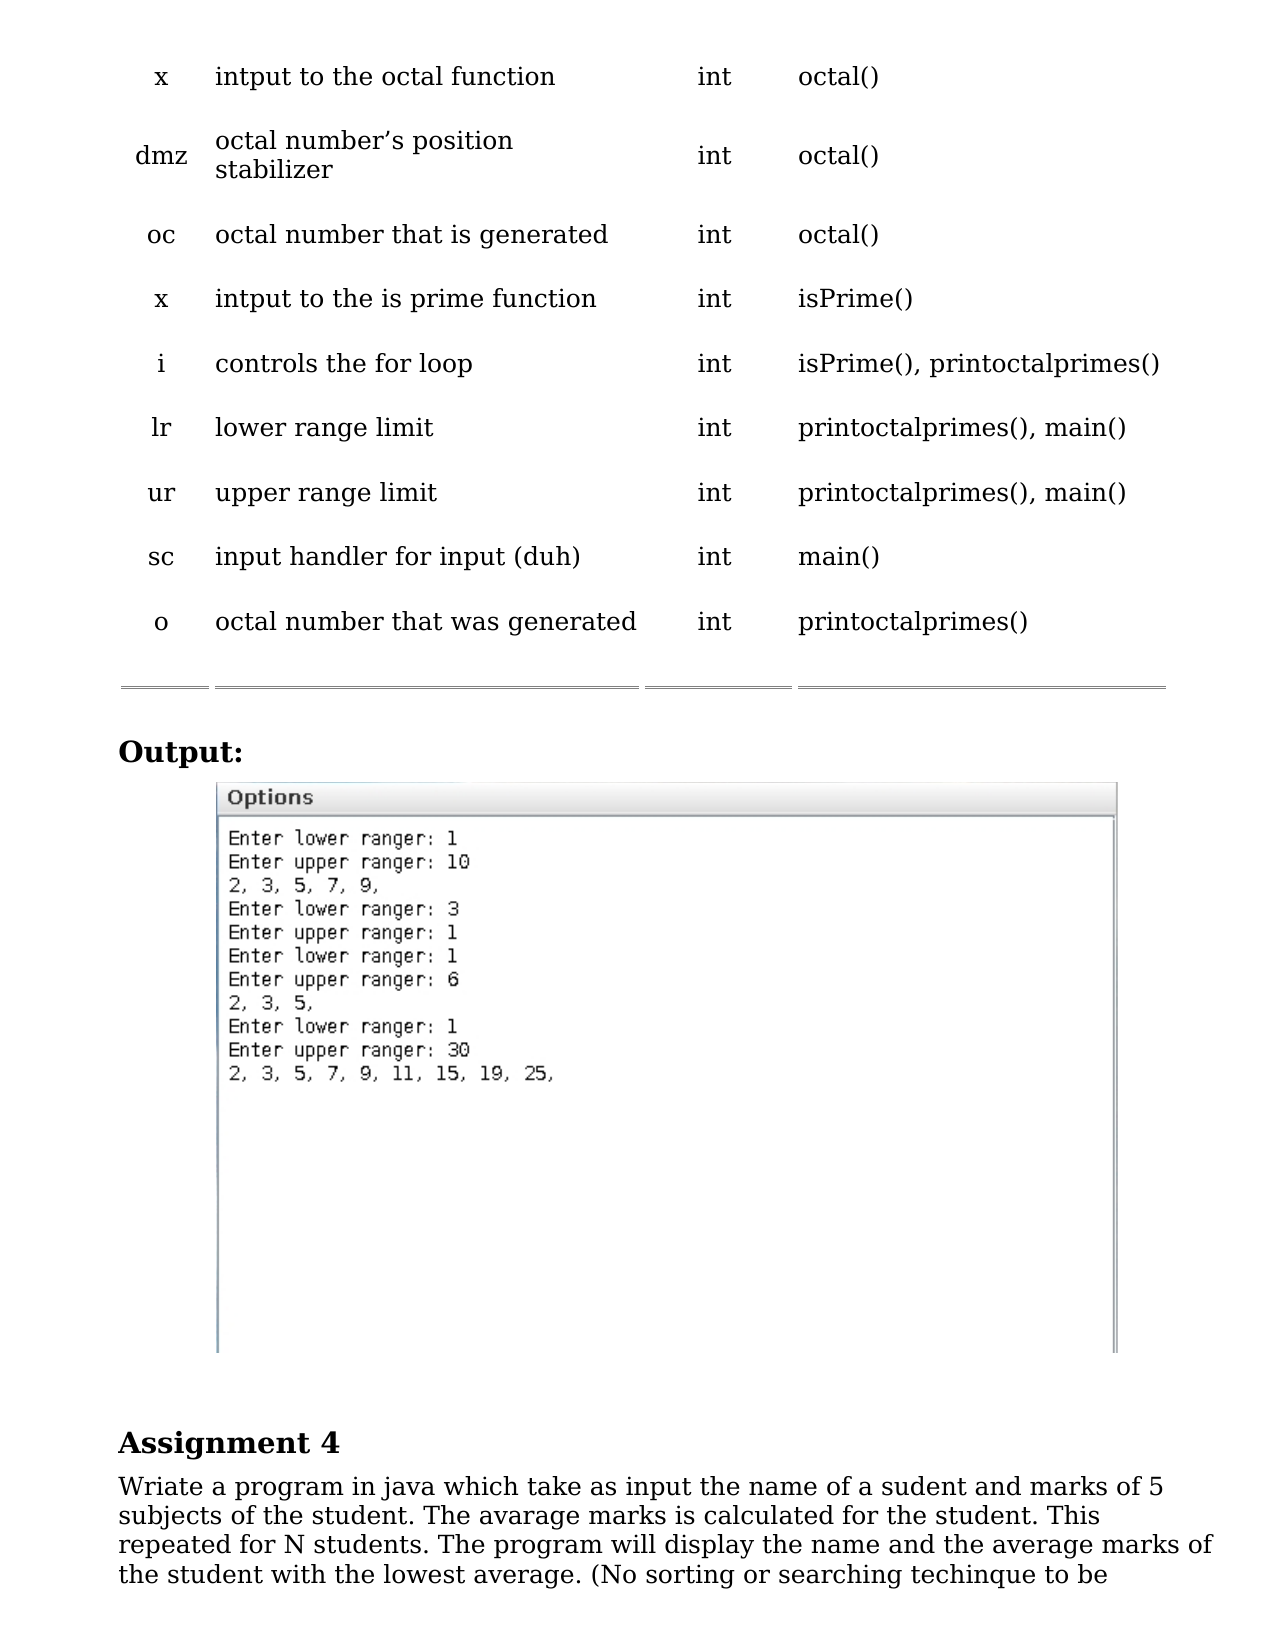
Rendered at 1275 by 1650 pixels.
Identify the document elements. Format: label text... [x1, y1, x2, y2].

table_cell intput to the octal function [212, 59, 642, 123]
table_cell i [118, 346, 212, 411]
table_cell octal number that was generated [212, 604, 642, 668]
table_cell [212, 669, 642, 721]
table_cell lower range limit [212, 411, 642, 475]
table_cell octal number that is generated [212, 217, 642, 282]
table_cell int [642, 540, 795, 604]
table_cell [118, 669, 212, 721]
table_cell int [642, 282, 795, 346]
table_cell int [642, 217, 795, 282]
table_cell controls the for loop [212, 346, 642, 411]
table_cell int [642, 411, 795, 475]
table_cell octal() [795, 124, 1168, 217]
picture [216, 782, 1118, 1353]
table_cell int [642, 475, 795, 539]
table_cell isPrime(), printoctalprimes() [795, 346, 1168, 411]
table_cell oc [118, 217, 212, 282]
table_cell printoctalprimes(), main() [795, 411, 1168, 475]
table_cell ur [118, 475, 212, 539]
table_cell octal number’s position stabilizer [212, 124, 642, 217]
table_cell upper range limit [212, 475, 642, 539]
table_cell int [642, 124, 795, 217]
table_cell dmz [118, 124, 212, 217]
table_cell [642, 669, 795, 721]
table_cell intput to the is prime function [212, 282, 642, 346]
text Wriate a program in java which take as input the name of a sudent and marks of 5 subjects of the student. The avarage marks is calculated for the student. This repeated for N students. The program will display the name and the average marks of the student with the lowest average. (No sorting or searching techinque to be [118, 1472, 1216, 1589]
table_cell int [642, 604, 795, 668]
table_cell sc [118, 540, 212, 604]
subtitle Assignment 4 [118, 1426, 1216, 1460]
table_cell int [642, 346, 795, 411]
table_cell int [642, 59, 795, 123]
table_cell printoctalprimes() [795, 604, 1168, 668]
subtitle Output: [118, 735, 1216, 769]
table_cell octal() [795, 217, 1168, 282]
table_cell isPrime() [795, 282, 1168, 346]
table_cell main() [795, 540, 1168, 604]
table_cell lr [118, 411, 212, 475]
table_cell x [118, 59, 212, 123]
table_cell printoctalprimes(), main() [795, 475, 1168, 539]
table_cell octal() [795, 59, 1168, 123]
table_cell x [118, 282, 212, 346]
table_cell [795, 669, 1168, 721]
table_cell o [118, 604, 212, 668]
table_cell input handler for input (duh) [212, 540, 642, 604]
